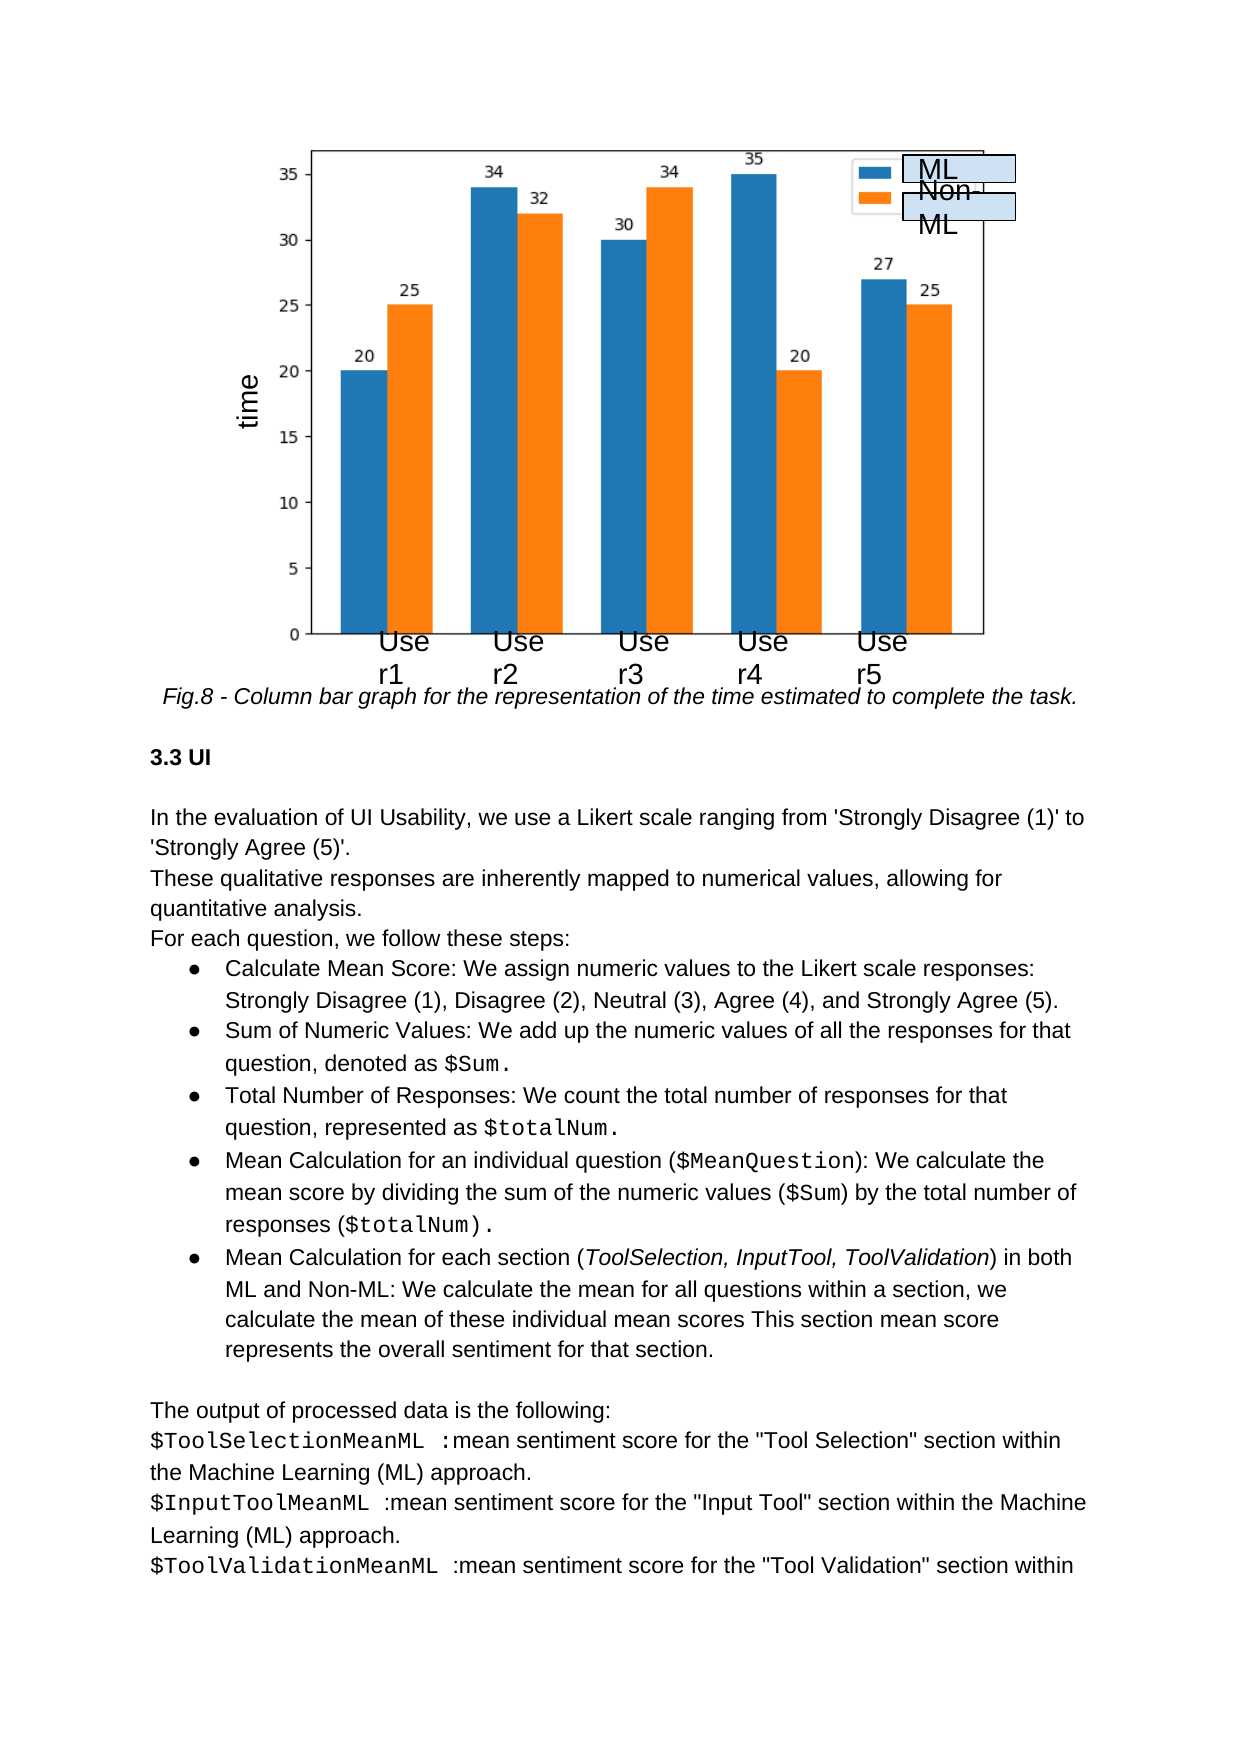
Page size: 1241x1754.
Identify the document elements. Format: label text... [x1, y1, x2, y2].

text Fig.8 - Column bar graph for the representation of the time estimated to complete the task. [150, 683, 1090, 709]
text $InputToolMeanML :mean sentiment score for the "Input Tool" section within the Machine Learning (ML) approach. [150, 1489, 1090, 1548]
list Mean Calculation for an individual question ($MeanQuestion): We calculate the mean score by dividing the sum of the numeric values ($Sum) by the total number of responses ($totalNum). [187, 1147, 1090, 1239]
list Total Number of Responses: We count the total number of responses for that question, represented as $totalNum. [187, 1082, 1090, 1143]
picture [942, 186, 950, 192]
list Sum of Numeric Values: We add up the numeric values of all the responses for that question, denoted as $Sum. [187, 1017, 1090, 1078]
text These qualitative responses are inherently mapped to numerical values, allowing for quantitative analysis. [150, 864, 1090, 921]
picture [926, 221, 933, 230]
list Mean Calculation for each section (ToolSelection, InputTool, ToolValidation) in both ML and Non-ML: We calculate the mean for all questions within a section, we calculate the mean of these individual mean scores This section mean score represents the overall sentiment for that section. [187, 1244, 1090, 1363]
text $ToolSelectionMeanML :mean sentiment score for the "Tool Selection" section within the Machine Learning (ML) approach. [150, 1427, 1090, 1486]
text 3.3 UI [150, 744, 1090, 770]
text For each question, we follow these steps: [150, 925, 1090, 951]
text In the evaluation of UI Usability, we use a Likert scale ranging from 'Strongly Disagree (1)' to 'Strongly Agree (5)'. [150, 804, 1090, 861]
text $ToolValidationMeanML :mean sentiment score for the "Tool Validation" section within [150, 1552, 1090, 1580]
list Calculate Mean Score: We assign numeric values to the Likert scale responses: Strongly Disagree (1), Disagree (2), Neutral (3), Agree (4), and Strongly Agree (5). [187, 955, 1090, 1014]
text The output of processed data is the following: [150, 1397, 1090, 1423]
picture [237, 150, 1000, 680]
picture [922, 184, 927, 192]
picture [936, 183, 1000, 192]
picture [960, 186, 967, 192]
picture [925, 183, 933, 192]
